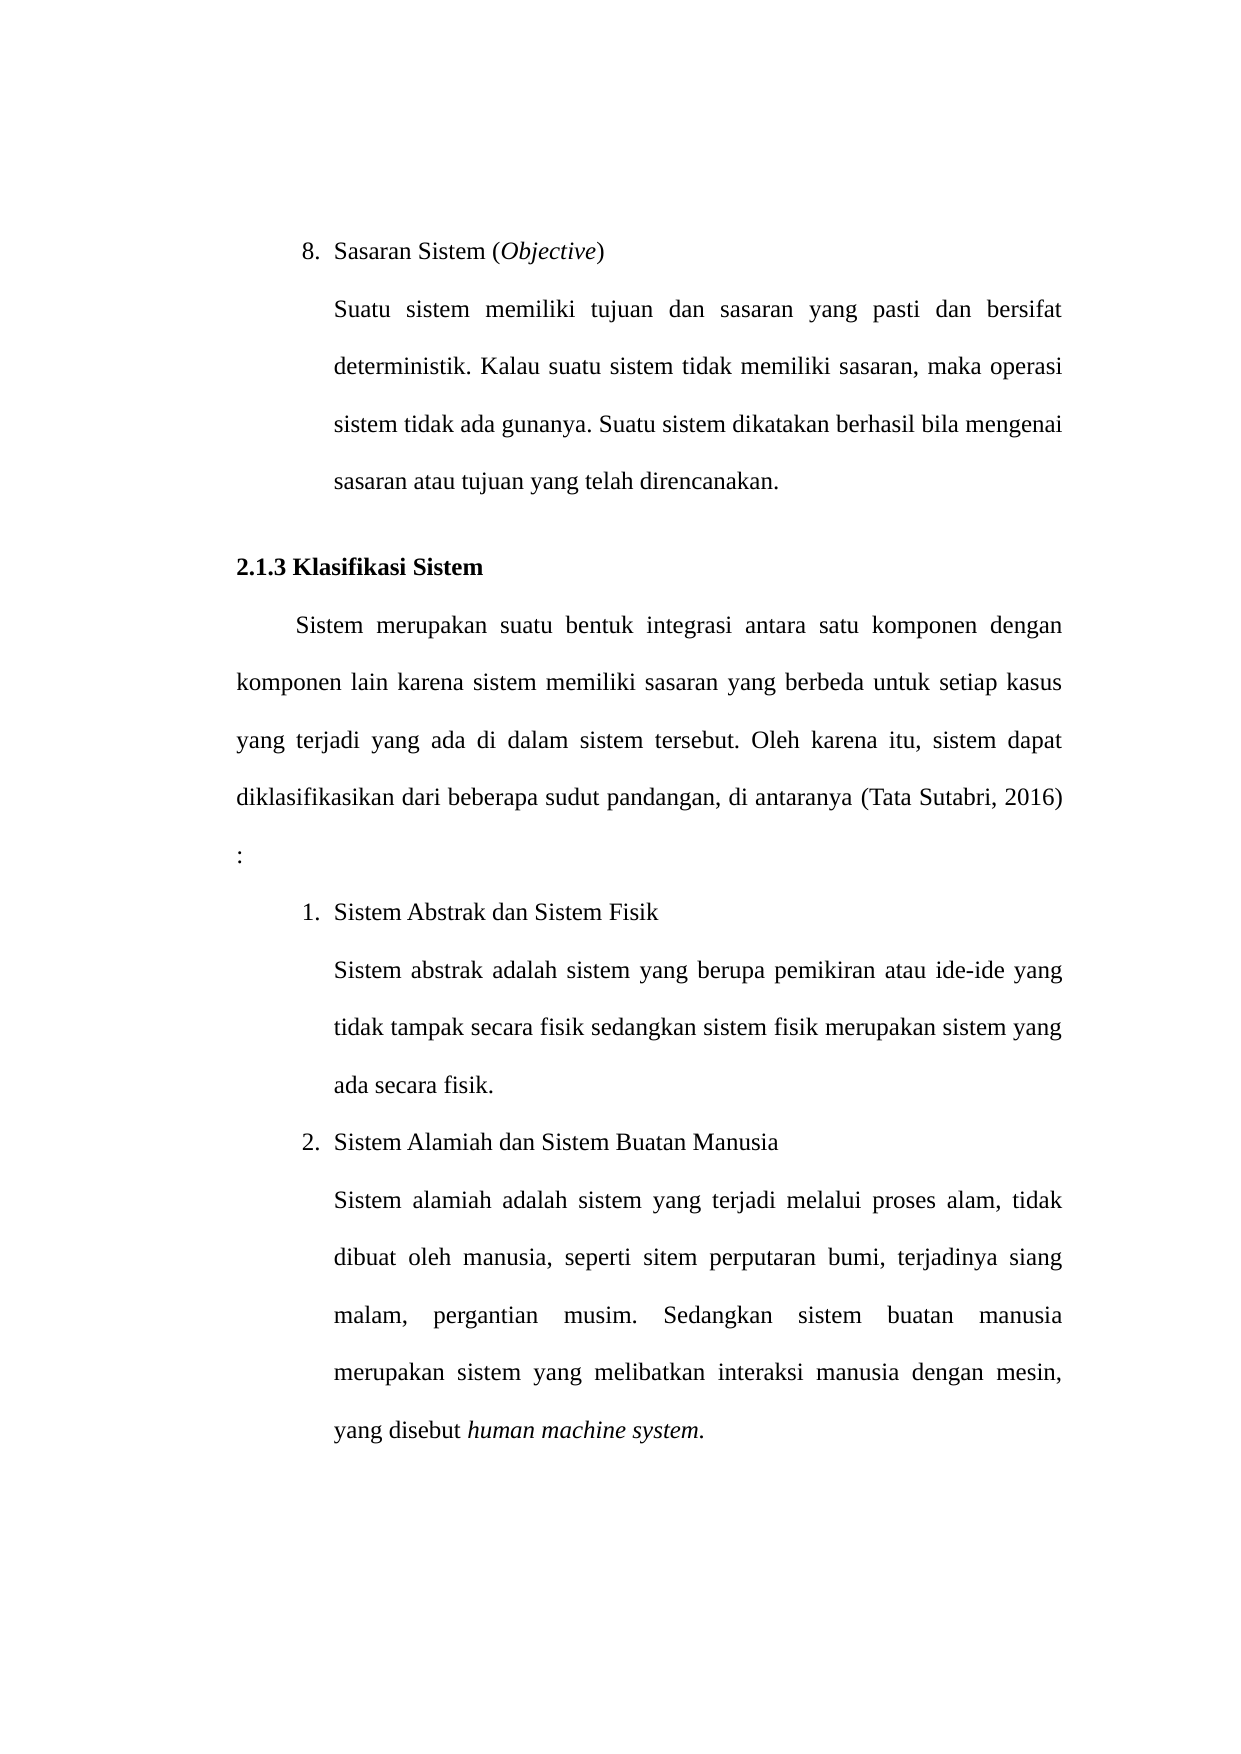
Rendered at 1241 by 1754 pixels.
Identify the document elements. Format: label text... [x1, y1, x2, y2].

subtitle 2.1.3 Klasifikasi Sistem [236, 552, 1063, 581]
list Sistem abstrak adalah sistem yang berupa pemikiran atau ide-ide yang tidak tampak secara fisik sedangkan sistem fisik merupakan sistem yang ada secara fisik. [295, 955, 1063, 1099]
list Sistem Abstrak dan Sistem Fisik [295, 897, 1063, 926]
list Sistem alamiah adalah sistem yang terjadi melalui proses alam, tidak dibuat oleh manusia, seperti sitem perputaran bumi, terjadinya siang malam, pergantian musim. Sedangkan sistem buatan manusia merupakan sistem yang melibatkan interaksi manusia dengan mesin, yang disebut human machine system. [295, 1185, 1063, 1444]
list Sistem Alamiah dan Sistem Buatan Manusia [295, 1127, 1063, 1156]
list Suatu sistem memiliki tujuan dan sasaran yang pasti dan bersifat deterministik. Kalau suatu sistem tidak memiliki sasaran, maka operasi sistem tidak ada gunanya. Suatu sistem dikatakan berhasil bila mengenai sasaran atau tujuan yang telah direncanakan. [295, 294, 1063, 495]
list Sasaran Sistem (Objective) [295, 236, 1063, 265]
text Sistem merupakan suatu bentuk integrasi antara satu komponen dengan komponen lain karena sistem memiliki sasaran yang berbeda untuk setiap kasus yang terjadi yang ada di dalam sistem tersebut. Oleh karena itu, sistem dapat diklasifikasikan dari beberapa sudut pandangan, di antaranya (Tata Sutabri, 2016) : [236, 610, 1063, 869]
